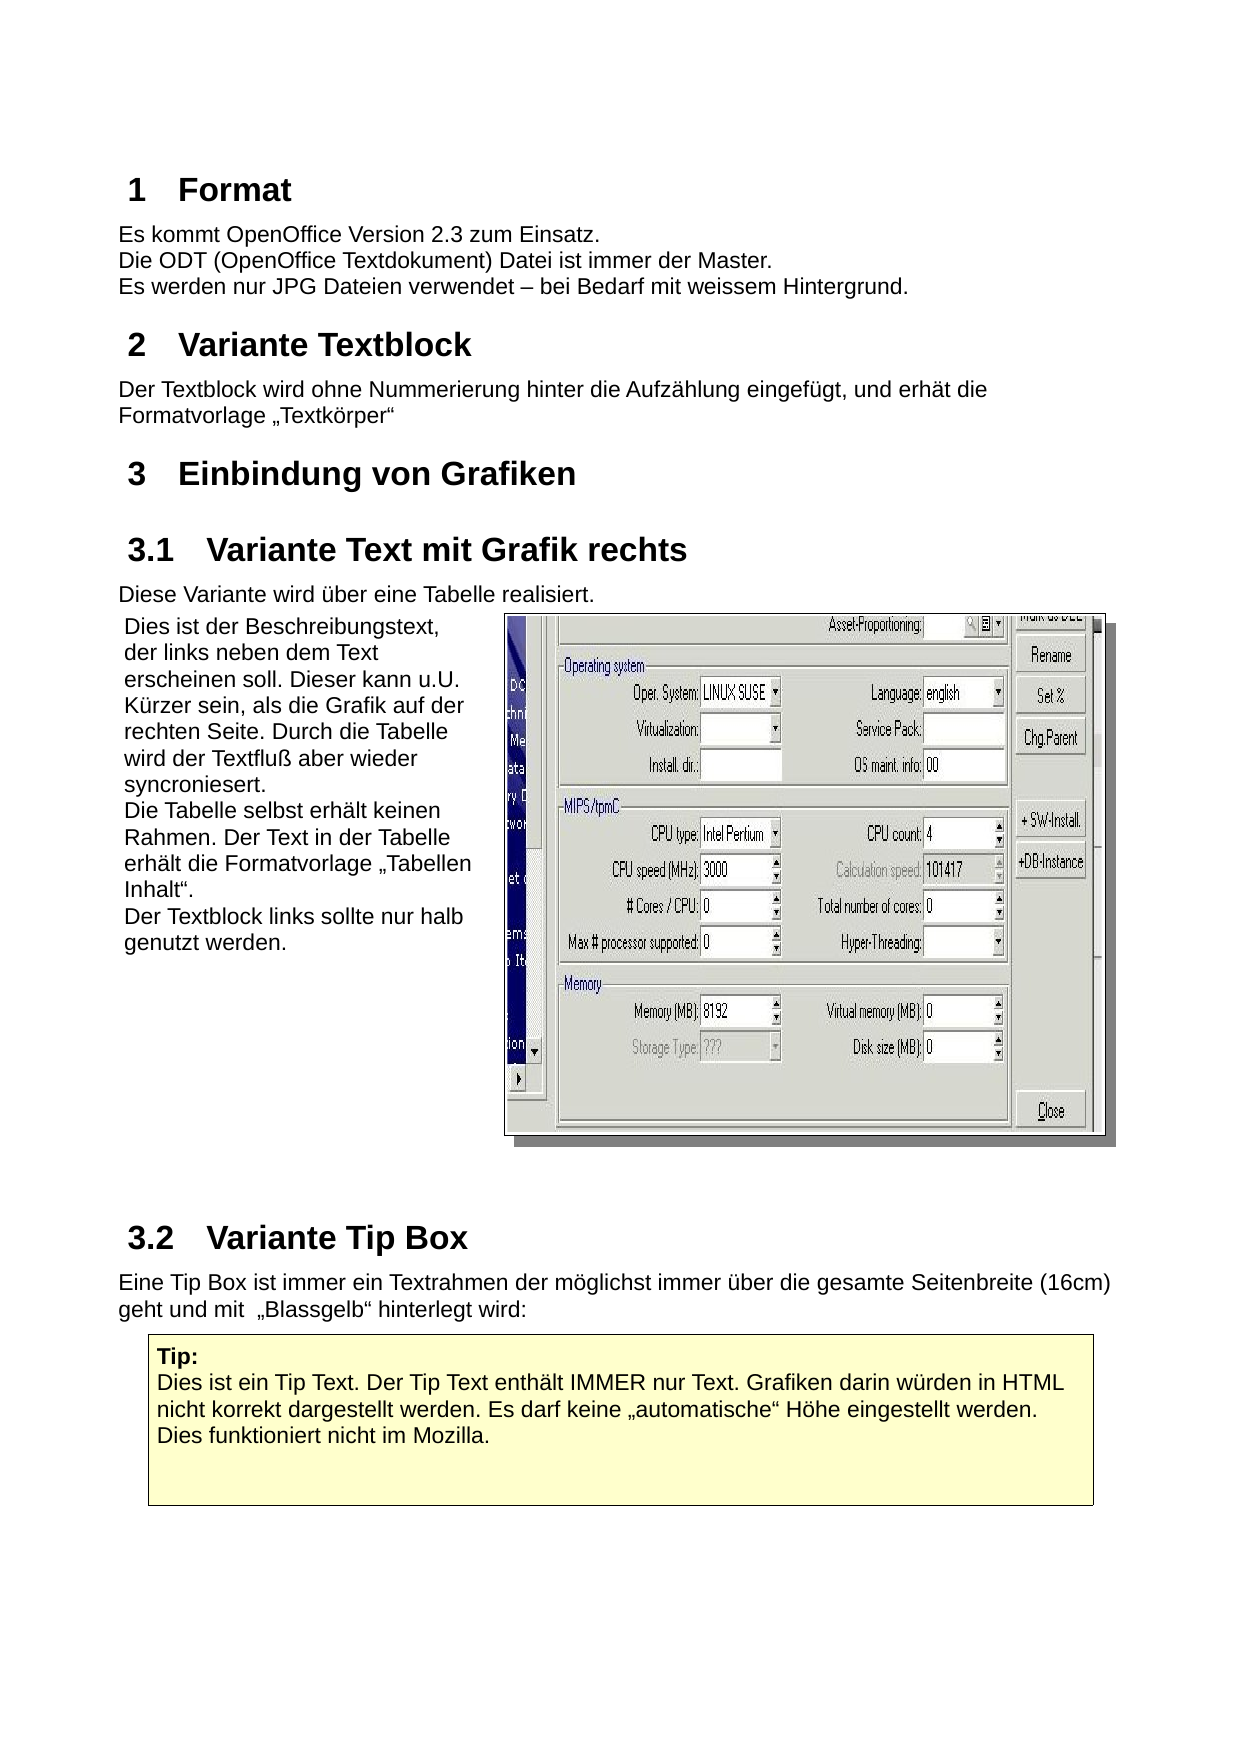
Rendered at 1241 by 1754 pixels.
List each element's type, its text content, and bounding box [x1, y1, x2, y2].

picture [507, 616, 1102, 1132]
subtitle Format [118, 169, 1122, 208]
subtitle Variante Tip Box [118, 1218, 1122, 1257]
subtitle Einbindung von Grafiken [118, 453, 1122, 492]
text Dies ist ein Tip Text. Der Tip Text enthält IMMER nur Text. Grafiken darin würden in HTML nicht korrekt dargestellt werden. Es darf keine „automatische“ Höhe eingestellt werden. Dies funktioniert nicht im Mozilla. [157, 1369, 1084, 1448]
text Eine Tip Box ist immer ein Textrahmen der möglichst immer über die gesamte Seitenbreite (16cm) geht und mit „Blassgelb“ hinterlegt wird: [118, 1269, 1122, 1322]
text Tip: [157, 1343, 1084, 1369]
text Der Textblock wird ohne Nummerierung hinter die Aufzählung eingefügt, und erhät die Formatvorlage „Textkörper“ [118, 376, 1122, 428]
subtitle Variante Text mit Grafik rechts [118, 530, 1122, 568]
table_header [484, 607, 1122, 1167]
text Diese Variante wird über eine Tabelle realisiert. [118, 581, 1122, 607]
table_header Dies ist der Beschreibungstext, der links neben dem Text erscheinen soll. Dieser kann u.U. Kürzer sein, als die Grafik auf der rechten Seite. Durch die Tabelle wird der Textfluß aber wieder syncroniesert. Die Tabelle selbst erhält keinen Rahmen. Der Text in der Tabelle erhält die Formatvorlage „Tabellen Inhalt“. Der Textblock links sollte nur halb genutzt werden. [118, 607, 484, 1167]
subtitle Variante Textblock [118, 325, 1122, 363]
text Es kommt OpenOffice Version 2.3 zum Einsatz. Die ODT (OpenOffice Textdokument) Datei ist immer der Master. Es werden nur JPG Dateien verwendet – bei Bedarf mit weissem Hintergrund. [118, 221, 1122, 300]
